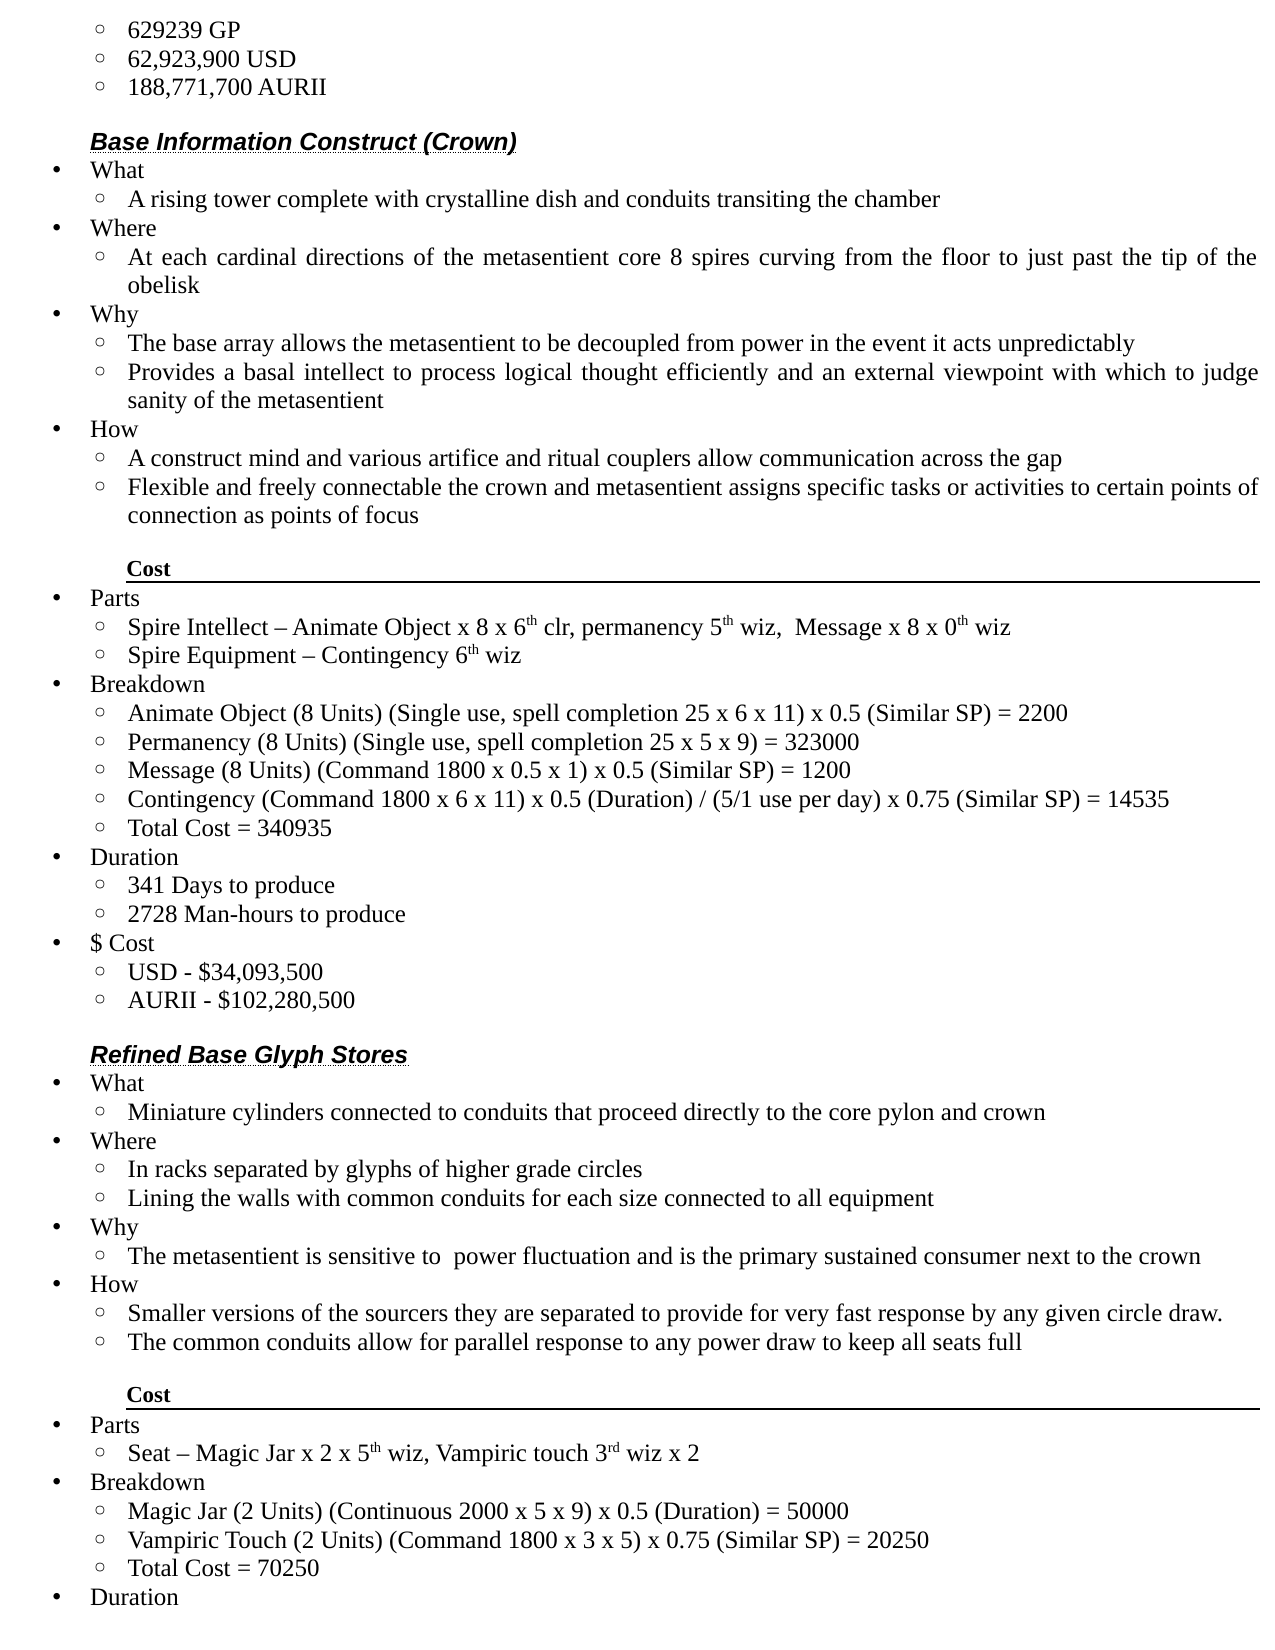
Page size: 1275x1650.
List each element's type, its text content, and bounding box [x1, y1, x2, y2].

list Seat – Magic Jar x 2 x 5th wiz, Vampiric touch 3rd wiz x 2 [90, 1438, 1260, 1467]
list Why [52, 1212, 1260, 1241]
list AURII - $102,280,500 [90, 986, 1260, 1014]
list 62,923,900 USD [90, 44, 1260, 72]
list Magic Jar (2 Units) (Continuous 2000 x 5 x 9) x 0.5 (Duration) = 50000 [90, 1496, 1260, 1525]
list Lining the walls with common conduits for each size connected to all equipment [90, 1183, 1260, 1212]
list Vampiric Touch (2 Units) (Command 1800 x 3 x 5) x 0.75 (Similar SP) = 20250 [90, 1525, 1260, 1553]
list What [52, 155, 1260, 184]
list Contingency (Command 1800 x 6 x 11) x 0.5 (Duration) / (5/1 use per day) x 0.75 (Similar SP) = 14535 [90, 784, 1260, 813]
list Where [52, 213, 1260, 242]
list Breakdown [52, 669, 1260, 698]
subtitle Refined Base Glyph Stores [90, 1040, 1260, 1068]
list Provides a basal intellect to process logical thought efficiently and an external viewpoint with which to judge sanity of the metasentient [90, 357, 1260, 414]
subtitle Base Information construct (Crown) [90, 127, 1260, 155]
list A construct mind and various artifice and ritual couplers allow communication across the gap [90, 443, 1260, 472]
list USD - $34,093,500 [90, 957, 1260, 986]
list Miniature cylinders connected to conduits that proceed directly to the core pylon and crown [90, 1097, 1260, 1126]
list What [52, 1068, 1260, 1097]
list Total Cost = 340935 [90, 813, 1260, 842]
subtitle Cost [126, 554, 1260, 581]
list In racks separated by glyphs of higher grade circles [90, 1154, 1260, 1183]
list The base array allows the metasentient to be decoupled from power in the event it acts unpredictably [90, 328, 1260, 357]
list Flexible and freely connectable the crown and metasentient assigns specific tasks or activities to certain points of connection as points of focus [90, 472, 1260, 529]
list 188,771,700 AURII [90, 72, 1260, 101]
list Duration [52, 1582, 1260, 1611]
list Message (8 Units) (Command 1800 x 0.5 x 1) x 0.5 (Similar SP) = 1200 [90, 756, 1260, 784]
list Permanency (8 Units) (Single use, spell completion 25 x 5 x 9) = 323000 [90, 727, 1260, 756]
list At each cardinal directions of the metasentient core 8 spires curving from the floor to just past the tip of the obelisk [90, 242, 1260, 299]
list Parts [52, 1410, 1260, 1438]
list How [52, 1269, 1260, 1298]
list Spire Equipment – Contingency 6th wiz [90, 641, 1260, 669]
list The common conduits allow for parallel response to any power draw to keep all seats full [90, 1327, 1260, 1356]
list Where [52, 1126, 1260, 1154]
list Spire Intellect – Animate Object x 8 x 6th clr, permanency 5th wiz, Message x 8 x 0th wiz [90, 612, 1260, 641]
list Breakdown [52, 1467, 1260, 1496]
list 2728 Man-hours to produce [90, 899, 1260, 928]
list How [52, 414, 1260, 443]
list 341 Days to produce [90, 871, 1260, 899]
list A rising tower complete with crystalline dish and conduits transiting the chamber [90, 184, 1260, 213]
list Total Cost = 70250 [90, 1553, 1260, 1582]
list $ Cost [52, 928, 1260, 957]
list Smaller versions of the sourcers they are separated to provide for very fast response by any given circle draw. [90, 1298, 1260, 1327]
list Parts [52, 583, 1260, 612]
list Why [52, 299, 1260, 328]
list Animate Object (8 Units) (Single use, spell completion 25 x 6 x 11) x 0.5 (Similar SP) = 2200 [90, 698, 1260, 727]
list Duration [52, 842, 1260, 871]
list 629239 GP [90, 15, 1260, 44]
list The metasentient is sensitive to power fluctuation and is the primary sustained consumer next to the crown [90, 1241, 1260, 1269]
subtitle Cost [126, 1381, 1260, 1408]
